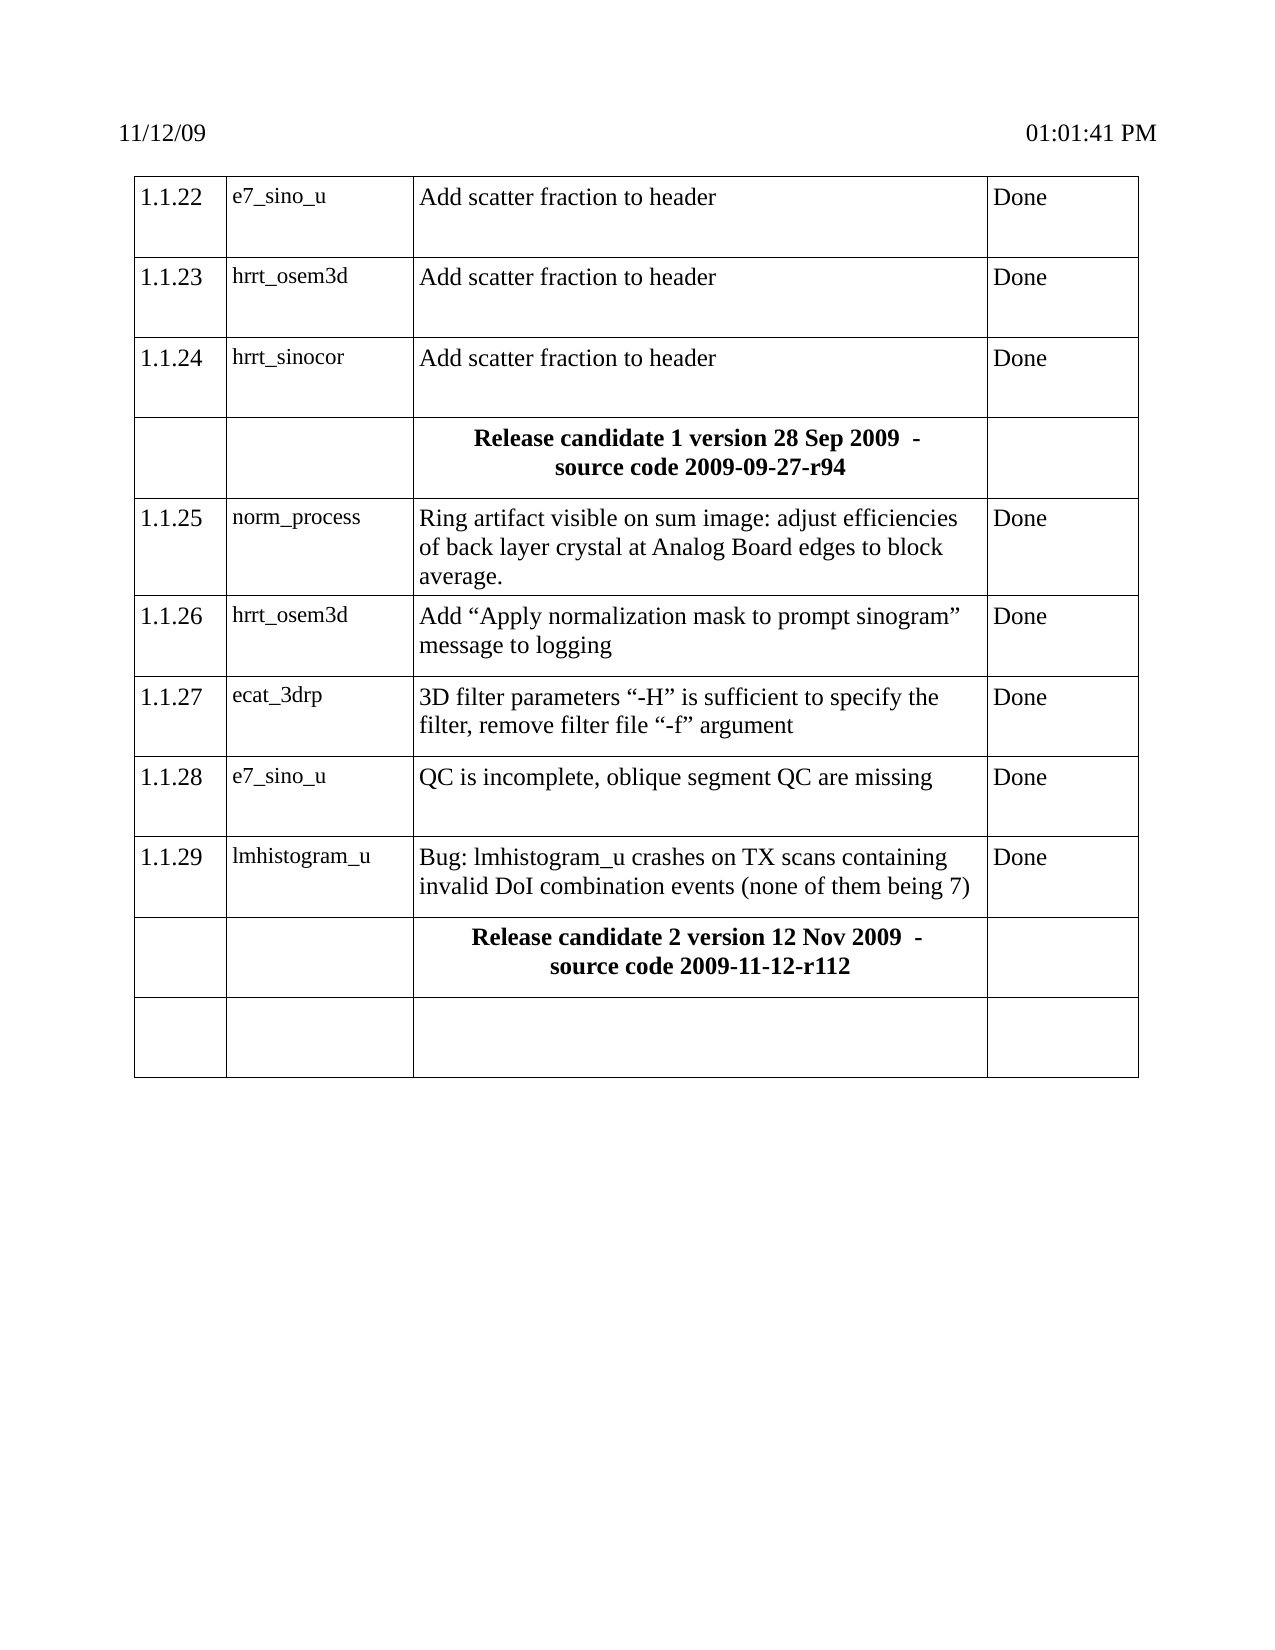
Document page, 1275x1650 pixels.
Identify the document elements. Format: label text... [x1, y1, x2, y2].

table_cell hrrt_sinocor [227, 338, 413, 417]
table_cell Release candidate 2 version 12 Nov 2009 - source code 2009-11-12-r112 [414, 918, 987, 997]
table_cell ecat_3drp [227, 677, 413, 756]
table_cell [988, 918, 1138, 997]
table_cell Done [988, 338, 1138, 417]
table_cell e7_sino_u [227, 757, 413, 836]
table_cell Done [988, 596, 1138, 676]
table_cell 3D filter parameters “-H” is sufficient to specify the filter, remove filter file “-f” argument [414, 677, 987, 756]
table_cell [135, 418, 226, 498]
table_cell e7_sino_u [227, 177, 413, 257]
table_cell [135, 918, 226, 997]
table_cell Ring artifact visible on sum image: adjust efficiencies of back layer crystal at Analog Board edges to block average. [414, 499, 987, 595]
table_cell Done [988, 177, 1138, 257]
table_cell [988, 998, 1138, 1077]
table_cell Add “Apply normalization mask to prompt sinogram” message to logging [414, 596, 987, 676]
table_cell 1.1.26 [135, 596, 226, 676]
table_cell [135, 998, 226, 1077]
table_cell 1.1.25 [135, 499, 226, 595]
table_cell Bug: lmhistogram_u crashes on TX scans containing invalid DoI combination events (none of them being 7) [414, 837, 987, 917]
table_cell 1.1.24 [135, 338, 226, 417]
table_cell 1.1.22 [135, 177, 226, 257]
table_cell Done [988, 677, 1138, 756]
table_cell lmhistogram_u [227, 837, 413, 917]
table_cell 1.1.28 [135, 757, 226, 836]
table_cell Done [988, 757, 1138, 836]
table_cell [227, 918, 413, 997]
table_cell Done [988, 499, 1138, 595]
table_cell Add scatter fraction to header [414, 338, 987, 417]
table_cell [414, 998, 987, 1077]
table_cell [227, 418, 413, 498]
table_cell 1.1.29 [135, 837, 226, 917]
table_cell [227, 998, 413, 1077]
table_cell Done [988, 258, 1138, 337]
table_cell Done [988, 837, 1138, 917]
table_cell 1.1.23 [135, 258, 226, 337]
table_cell norm_process [227, 499, 413, 595]
table_cell Add scatter fraction to header [414, 258, 987, 337]
table_cell [988, 418, 1138, 498]
table_cell Add scatter fraction to header [414, 177, 987, 257]
table_cell QC is incomplete, oblique segment QC are missing [414, 757, 987, 836]
table_cell hrrt_osem3d [227, 596, 413, 676]
table_cell Release candidate 1 version 28 Sep 2009 - source code 2009-09-27-r94 [414, 418, 987, 498]
table_cell 1.1.27 [135, 677, 226, 756]
table_cell hrrt_osem3d [227, 258, 413, 337]
